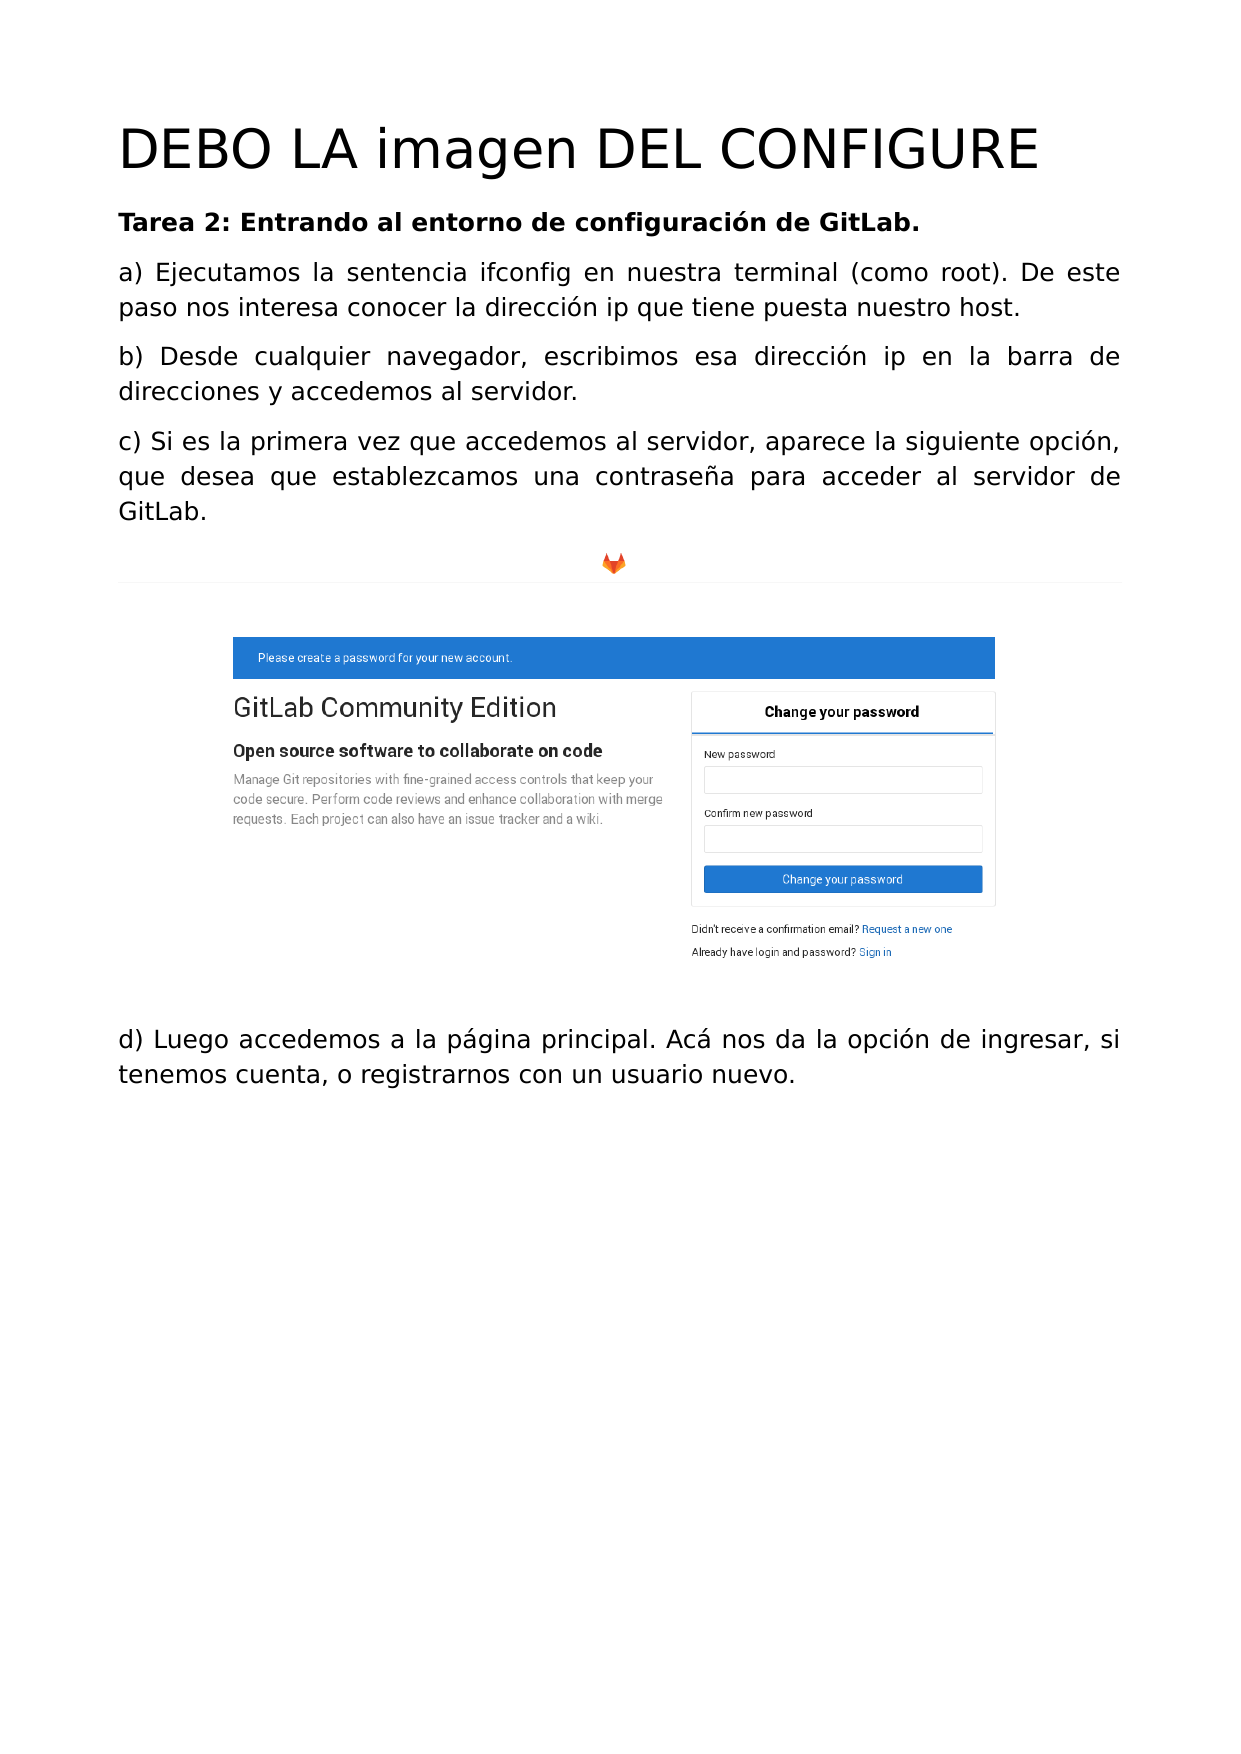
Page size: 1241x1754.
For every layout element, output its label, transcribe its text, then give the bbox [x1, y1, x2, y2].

text Tarea 2: Entrando al entorno de configuración de GitLab. [118, 208, 1122, 237]
text b) Desde cualquier navegador, escribimos esa dirección ip en la barra de direcciones y accedemos al servidor. [118, 342, 1122, 407]
text d) Luego accedemos a la página principal. Acá nos da la opción de ingresar, si tenemos cuenta, o registrarnos con un usuario nuevo. [118, 1020, 1122, 1089]
text c) Si es la primera vez que accedemos al servidor, aparece la siguiente opción, que desea que establezcamos una contraseña para acceder al servidor de GitLab. [118, 427, 1122, 526]
text a) Ejecutamos la sentencia ifconfig en nuestra terminal (como root). De este paso nos interesa conocer la dirección ip que tiene puesta nuestro host. [118, 258, 1122, 322]
text DEBO LA imagen DEL CONFIGURE [118, 118, 1122, 181]
picture [118, 546, 1123, 1020]
